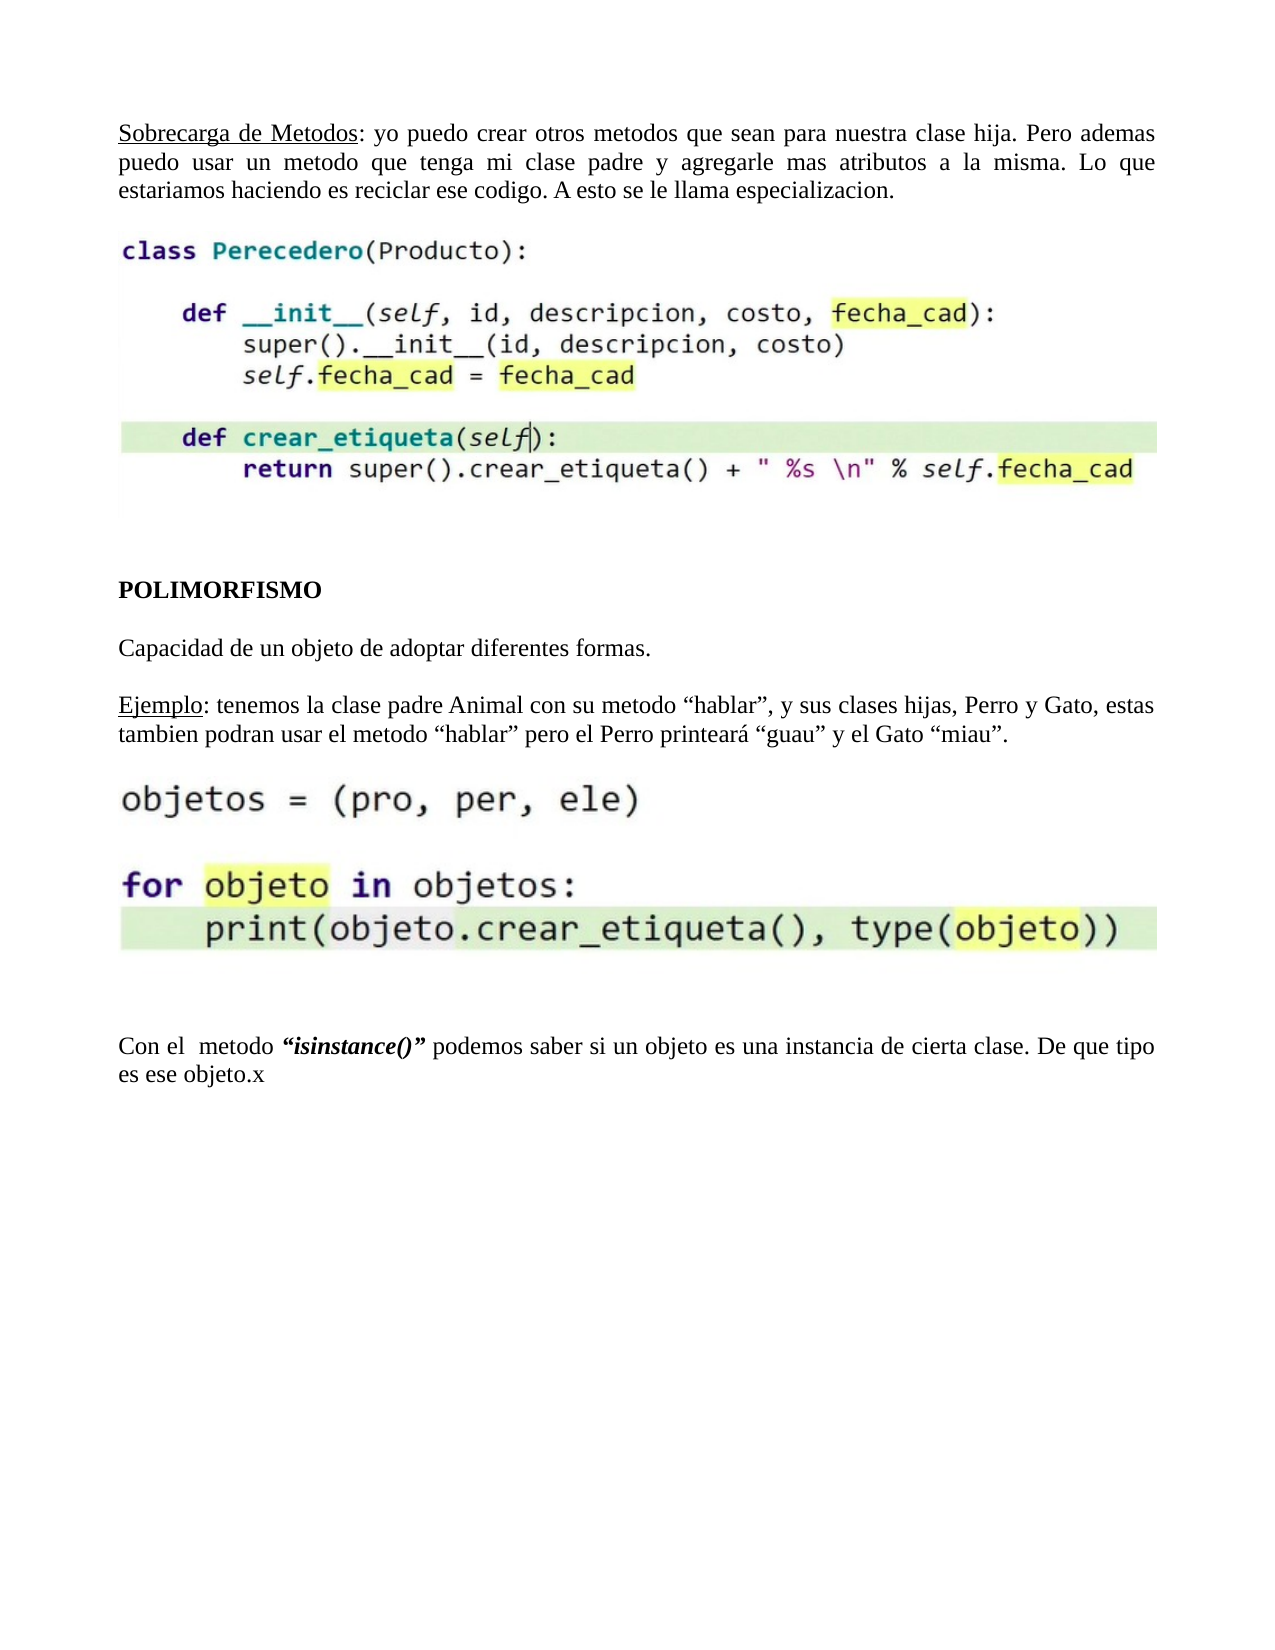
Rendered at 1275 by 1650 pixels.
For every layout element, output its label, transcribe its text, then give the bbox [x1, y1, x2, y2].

text Capacidad de un objeto de adoptar diferentes formas. [118, 633, 1157, 662]
text Con el metodo “isinstance()” podemos saber si un objeto es una instancia de cierta clase. De que tipo es ese objeto.x [118, 1031, 1157, 1088]
text Ejemplo: tenemos la clase padre Animal con su metodo “hablar”, y sus clases hijas, Perro y Gato, estas tambien podran usar el metodo “hablar” pero el Perro printeará “guau” y el Gato “miau”. [118, 691, 1157, 748]
text POLIMORFISMO [118, 576, 1157, 604]
picture [118, 776, 1157, 974]
text Sobrecarga de Metodos: yo puedo crear otros metodos que sean para nuestra clase hija. Pero ademas puedo usar un metodo que tenga mi clase padre y agregarle mas atributos a la misma. Lo que estariamos haciendo es reciclar ese codigo. A esto se le llama especializacion. [118, 118, 1157, 204]
picture [118, 231, 1157, 518]
